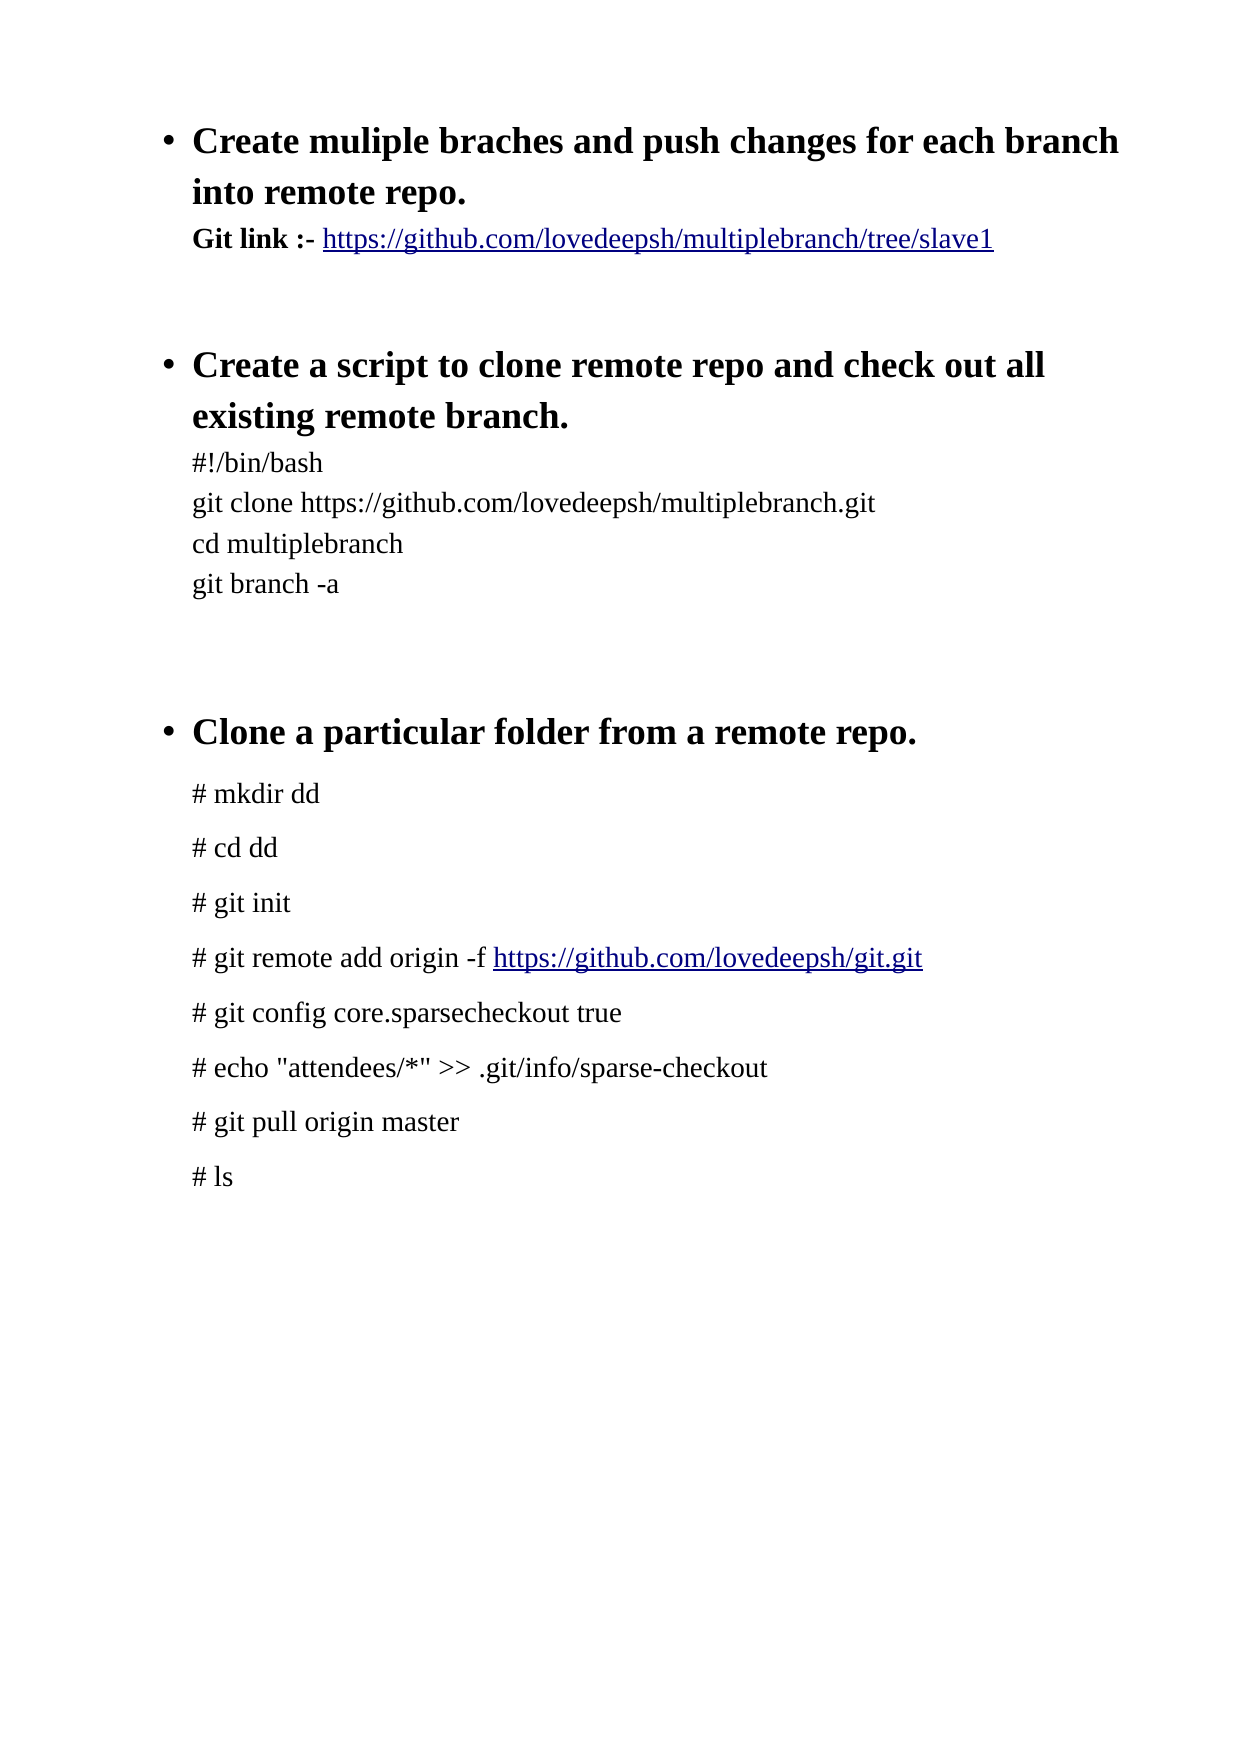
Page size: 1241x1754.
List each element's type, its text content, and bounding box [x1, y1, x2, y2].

list Create muliple braches and push changes for each branch into remote repo. [162, 118, 1122, 213]
list # cd dd [162, 831, 1122, 864]
list cd multiplebranch [162, 526, 1122, 559]
list # mkdir dd [162, 776, 1122, 809]
list git branch -a [162, 566, 1122, 599]
list Clone a particular folder from a remote repo. [162, 709, 1122, 753]
list # git pull origin master [162, 1104, 1122, 1138]
list #!/bin/bash [162, 445, 1122, 479]
list # ls [162, 1159, 1122, 1193]
list Create a script to clone remote repo and check out all existing remote branch. [162, 342, 1122, 437]
list Git link :- https://github.com/lovedeepsh/multiplebranch/tree/slave1 [162, 221, 1122, 255]
list # echo "attendees/*" >> .git/info/sparse-checkout [162, 1050, 1122, 1083]
list # git remote add origin -f https://github.com/lovedeepsh/git.git [162, 940, 1122, 974]
list git clone https://github.com/lovedeepsh/multiplebranch.git [162, 486, 1122, 519]
list # git config core.sparsecheckout true [162, 995, 1122, 1028]
list # git init [162, 885, 1122, 919]
